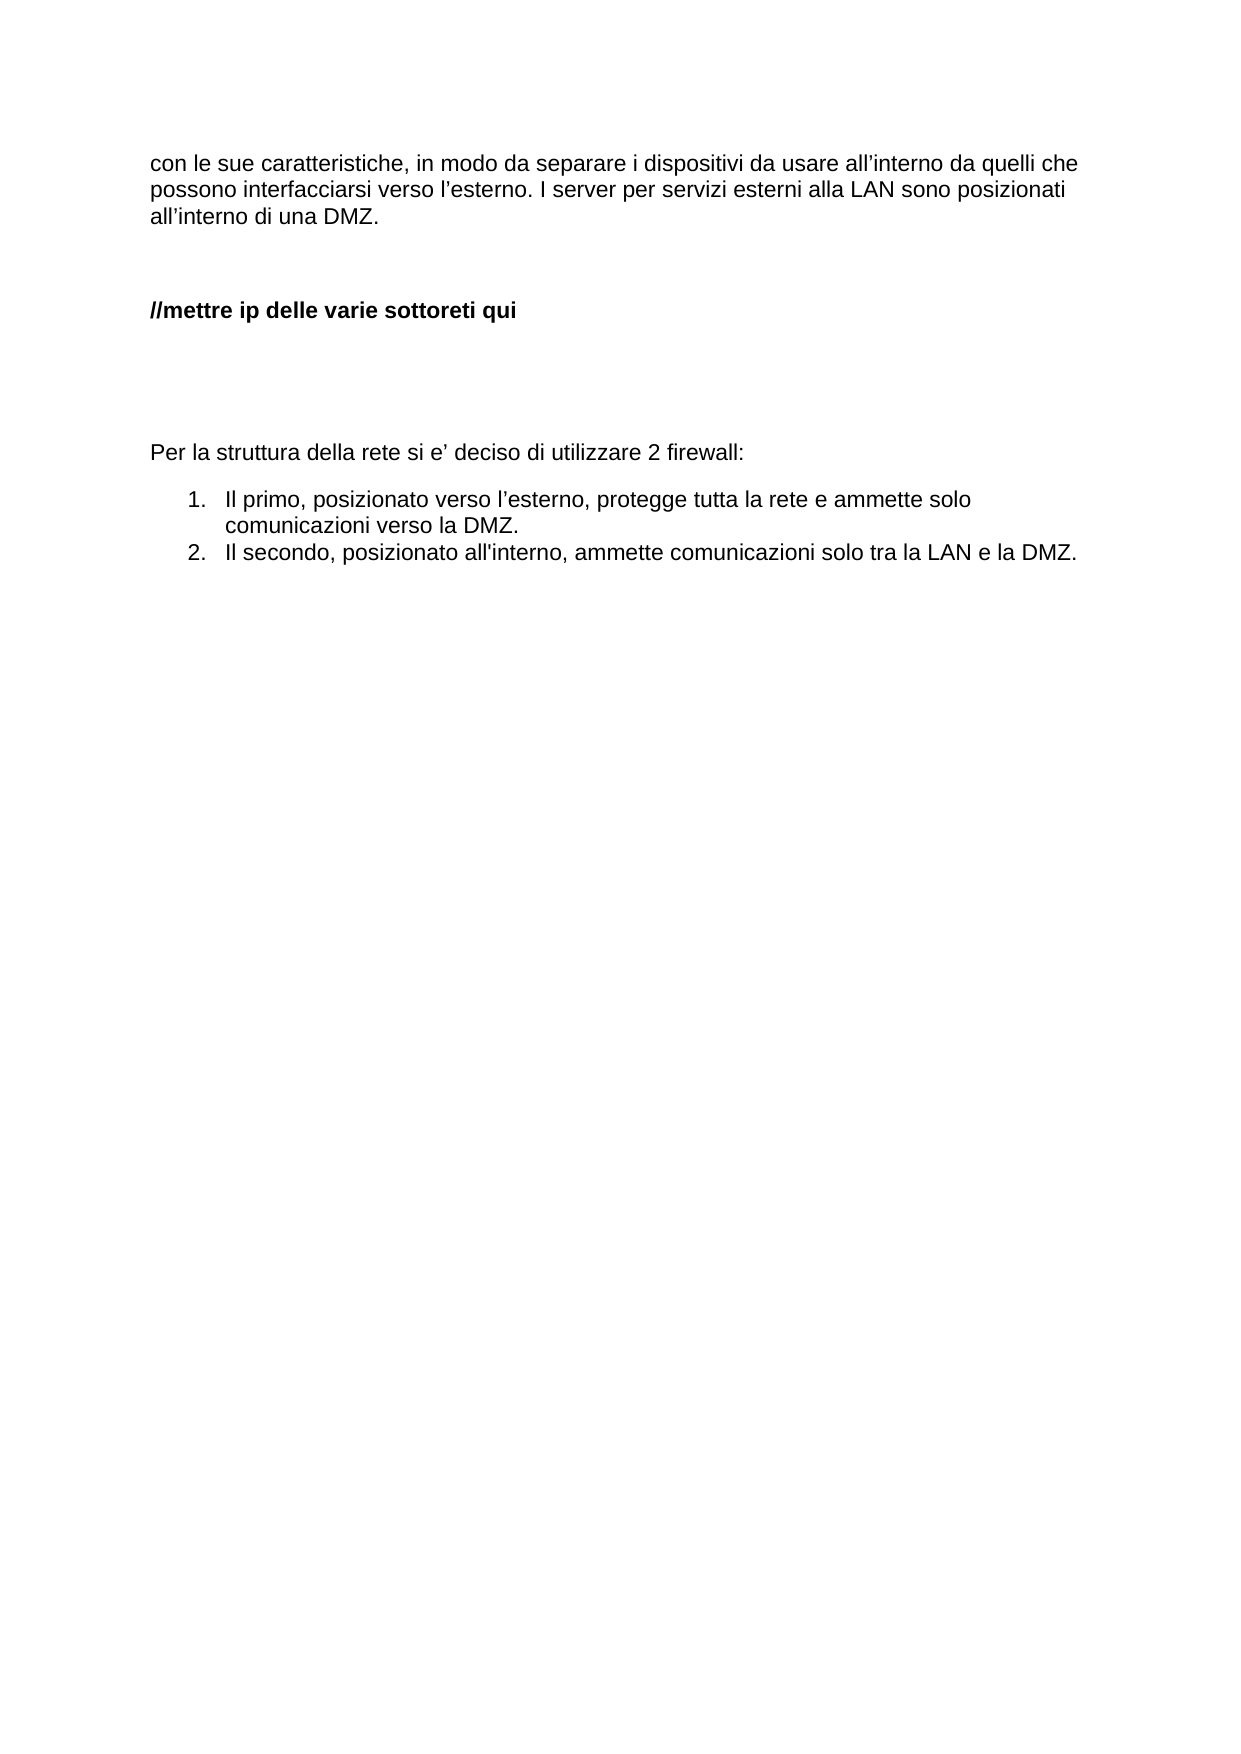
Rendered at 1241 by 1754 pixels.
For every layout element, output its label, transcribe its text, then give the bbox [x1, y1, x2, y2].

list Il primo, posizionato verso l’esterno, protegge tutta la rete e ammette solo comunicazioni verso la DMZ. [187, 486, 1090, 538]
text con le sue caratteristiche, in modo da separare i dispositivi da usare all’interno da quelli che possono interfacciarsi verso l’esterno. I server per servizi esterni alla LAN sono posizionati all’interno di una DMZ. [150, 150, 1090, 229]
list Il secondo, posizionato all'interno, ammette comunicazioni solo tra la LAN e la DMZ. [187, 538, 1090, 565]
text //mettre ip delle varie sottoreti qui [150, 297, 1090, 323]
text Per la struttura della rete si e’ deciso di utilizzare 2 firewall: [150, 439, 1090, 465]
